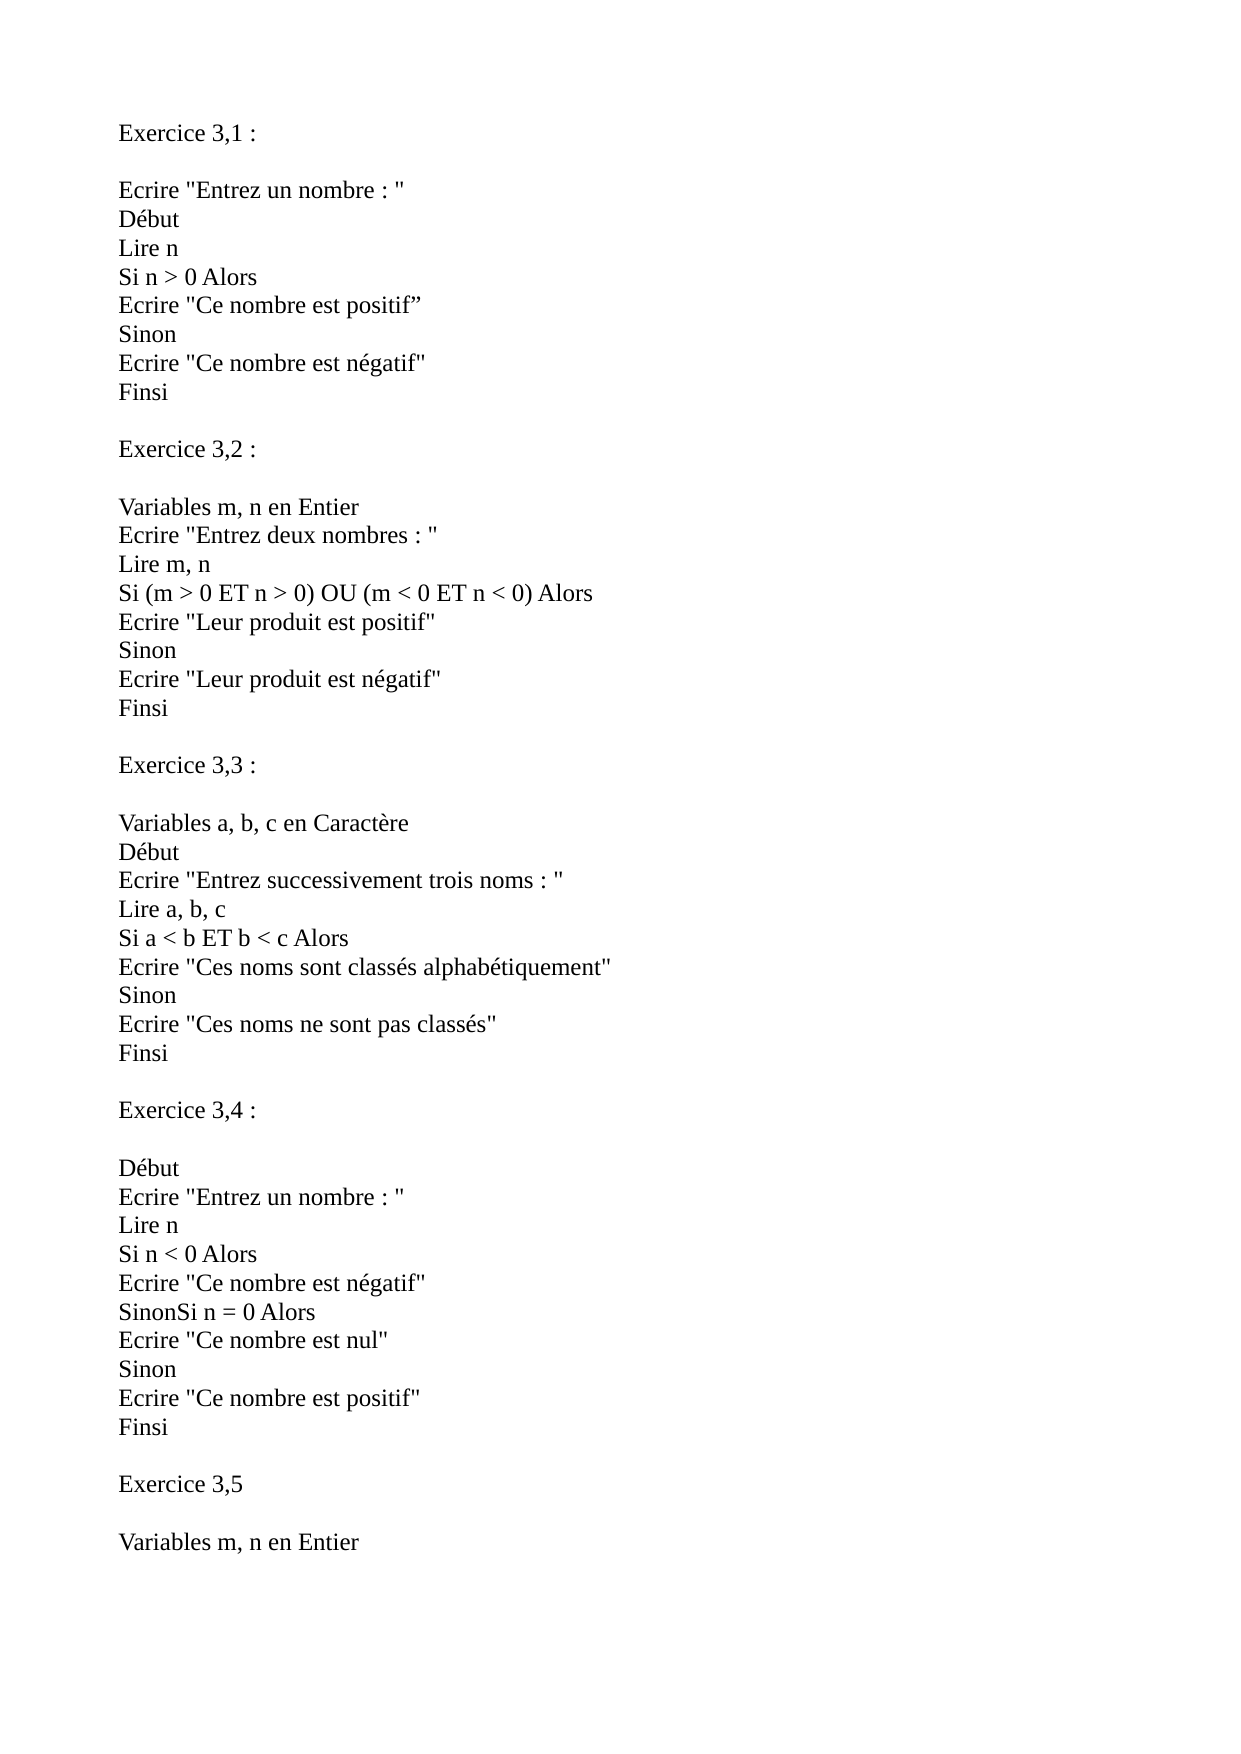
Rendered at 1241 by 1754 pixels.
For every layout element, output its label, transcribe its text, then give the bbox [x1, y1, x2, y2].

text Début Ecrire "Entrez successivement trois noms : " Lire a, b, c Si a < b ET b < c Alors Ecrire "Ces noms sont classés alphabétiquement" Sinon Ecrire "Ces noms ne sont pas classés" Finsi [118, 837, 1122, 1067]
text Ecrire "Entrez un nombre : " Début [118, 176, 1122, 233]
text Exercice 3,3 : [118, 751, 1122, 779]
text Exercice 3,2 : [118, 434, 1122, 463]
text Variables a, b, c en Caractère [118, 808, 1122, 837]
text Lire n Si n > 0 Alors Ecrire "Ce nombre est positif” Sinon Ecrire "Ce nombre est négatif" Finsi [118, 233, 1122, 406]
text Exercice 3,1 : [118, 118, 1122, 147]
text Exercice 3,4 : [118, 1096, 1122, 1124]
text Variables m, n en Entier [118, 1527, 1122, 1584]
text Variables m, n en Entier Ecrire "Entrez deux nombres : " Lire m, n Si (m > 0 ET n > 0) OU (m < 0 ET n < 0) Alors Ecrire "Leur produit est positif" Sinon Ecrire "Leur produit est négatif" Finsi [118, 492, 1122, 722]
text Exercice 3,5 [118, 1469, 1122, 1498]
text Début Ecrire "Entrez un nombre : " Lire n Si n < 0 Alors Ecrire "Ce nombre est négatif" SinonSi n = 0 Alors Ecrire "Ce nombre est nul" Sinon Ecrire "Ce nombre est positif" Finsi [118, 1153, 1122, 1441]
